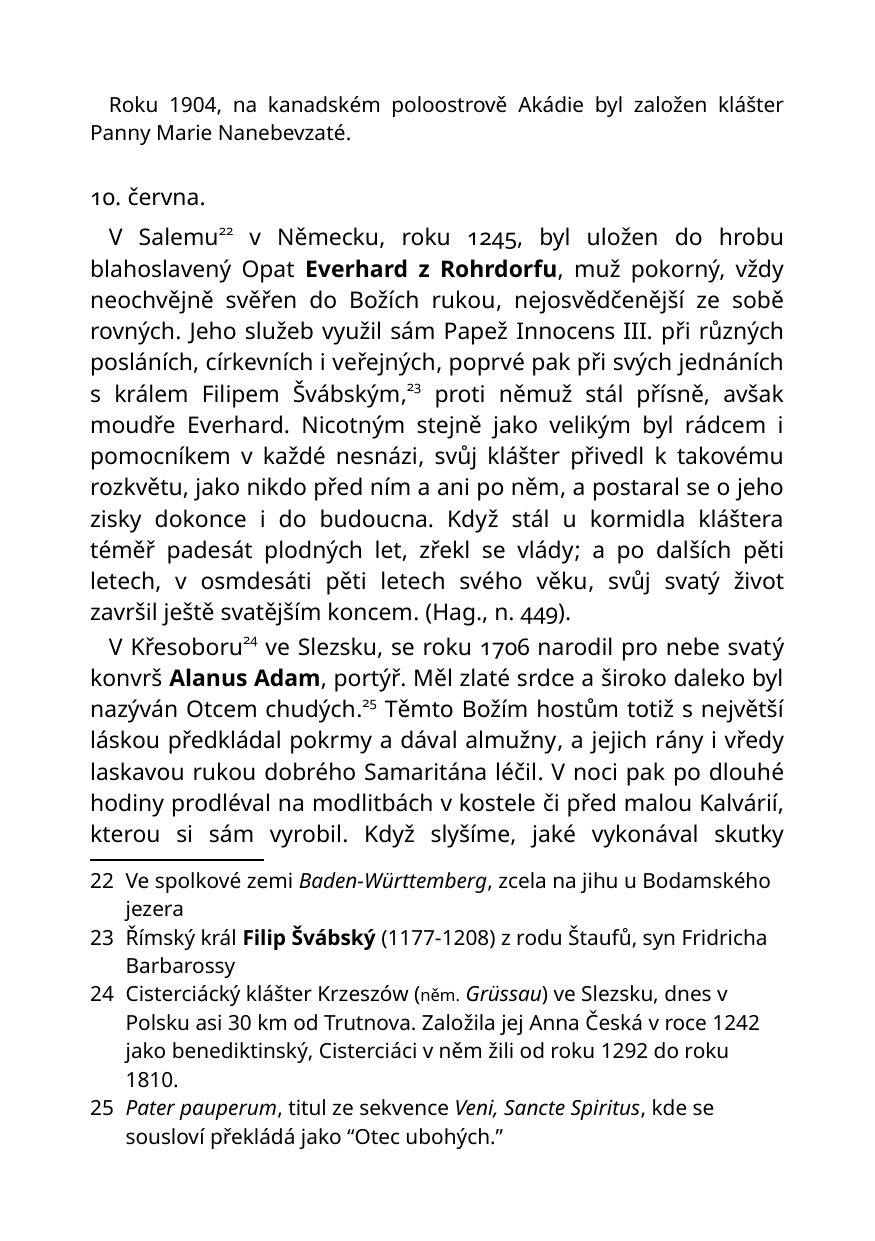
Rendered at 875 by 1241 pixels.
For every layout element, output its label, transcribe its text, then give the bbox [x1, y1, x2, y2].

text Roku 1904, na kanadském poloostrově Akádie byl založen klášter Panny Marie Nanebevzaté. [90, 90, 784, 147]
text Cisterciácký klášter Krzeszów (něm. Grüssau) ve Slezsku, dnes v Polsku asi 30 km od Trutnova. Založila jej Anna Česká v roce 1242 jako benediktinský, Cisterciáci v něm žili od roku 1292 do roku 1810. [90, 979, 784, 1093]
text Římský král Filip Švábský (1177-1208) z rodu Štaufů, syn Fridricha Barbarossy [90, 923, 784, 979]
text V Křesoboru ve Slezsku, se roku 1706 narodil pro nebe svatý konvrš Alanus Adam, portýř. Měl zlaté srdce a široko daleko byl nazýván Otcem chudých. Těmto Božím hostům totiž s největší láskou předkládal pokrmy a dával almužny, a jejich rány i vředy laskavou rukou dobrého Samaritána léčil. V noci pak po dlouhé hodiny prodléval na modlitbách v kostele či před malou Kalvárií, kterou si sám vyrobil. Když slyšíme, jaké vykonával skutky [90, 631, 784, 849]
text Ve spolkové zemi Baden-Württemberg, zcela na jihu u Bodamského jezera [90, 866, 784, 923]
text V Salemu v Německu, roku 1245, byl uložen do hrobu blahoslavený Opat Everhard z Rohrdorfu, muž pokorný, vždy neochvějně svěřen do Božích rukou, nejosvědčenější ze sobě rovných. Jeho služeb využil sám Papež Innocens III. při různých posláních, církevních i veřejných, poprvé pak při svých jednáních s králem Filipem Švábským, proti němuž stál přísně, avšak moudře Everhard. Nicotným stejně jako velikým byl rádcem i pomocníkem v každé nesnázi, svůj klášter přivedl k takovému rozkvětu, jako nikdo před ním a ani po něm, a postaral se o jeho zisky dokonce i do budoucna. Když stál u kormidla kláštera téměř padesát plodných let, zřekl se vlády; a po dalších pěti letech, v osmdesáti pěti letech svého věku, svůj svatý život završil ještě svatějším koncem. (Hag., n. 449). [90, 221, 784, 628]
text 10. června. [90, 181, 784, 212]
text Pater pauperum, titul ze sekvence Veni, Sancte Spiritus, kde se sousloví překládá jako “Otec ubohých.” [90, 1093, 784, 1150]
